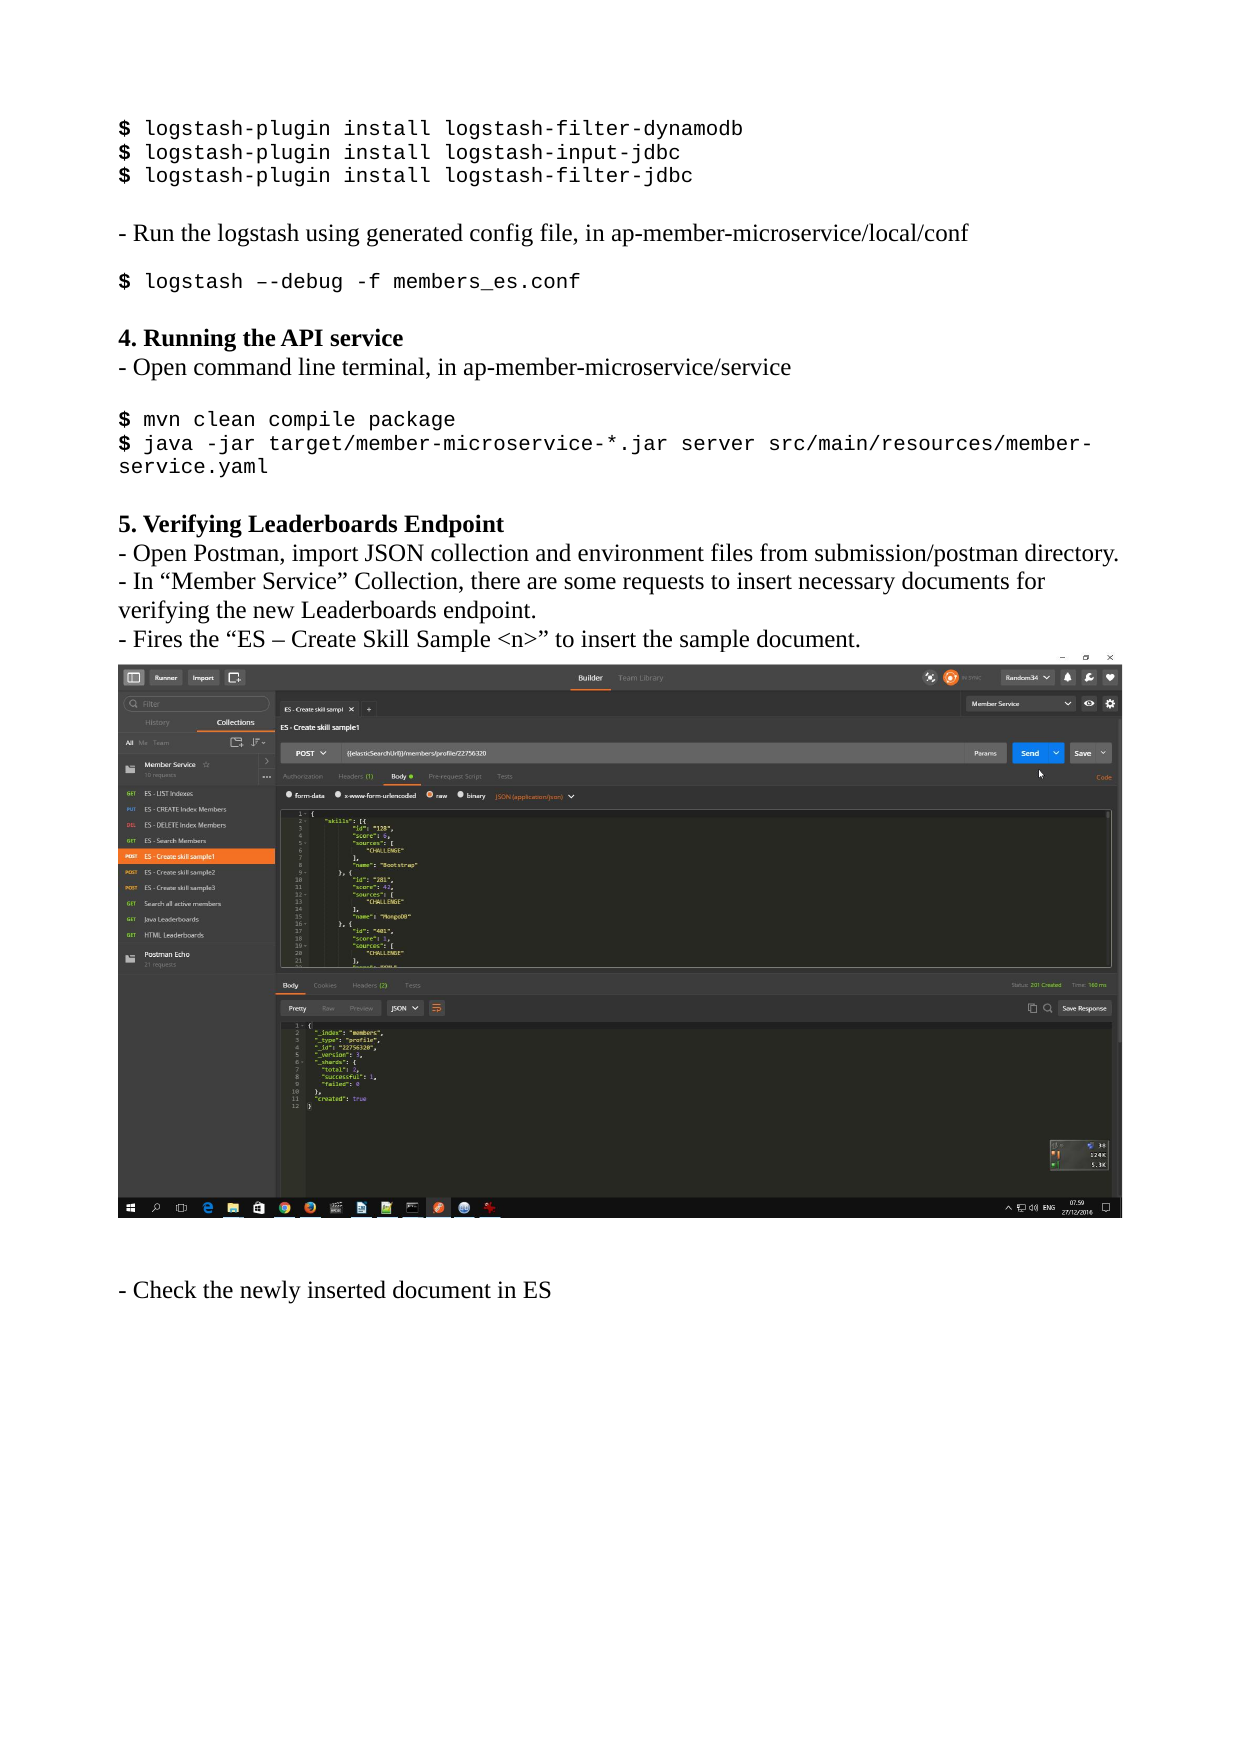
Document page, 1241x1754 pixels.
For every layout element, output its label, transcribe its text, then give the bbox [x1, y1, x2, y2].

text $ java -jar target/member-microservice-*.jar server src/main/resources/member-service.yaml [118, 433, 1122, 480]
text - Check the newly inserted document in ES [118, 1275, 1122, 1304]
text - Open Postman, import JSON collection and environment files from submission/postman directory. [118, 538, 1122, 566]
text 5. Verifying Leaderboards Endpoint [118, 509, 1122, 538]
picture [118, 652, 1123, 1218]
text $ logstash-plugin install logstash-input-jdbc [118, 142, 1122, 165]
text - Run the logstash using generated config file, in ap-member-microservice/local/conf [118, 218, 1122, 247]
text $ logstash-plugin install logstash-filter-jdbc [118, 165, 1122, 189]
text - In “Member Service” Collection, there are some requests to insert necessary documents for verifying the new Leaderboards endpoint. [118, 566, 1122, 624]
text - Open command line terminal, in ap-member-microservice/service [118, 352, 1122, 381]
text $ logstash-plugin install logstash-filter-dynamodb [118, 118, 1122, 142]
text $ logstash –-debug -f members_es.conf [118, 271, 1122, 294]
text 4. Running the API service [118, 323, 1122, 352]
text - Fires the “ES – Create Skill Sample <n>” to insert the sample document. [118, 624, 1122, 652]
text $ mvn clean compile package [118, 409, 1122, 433]
